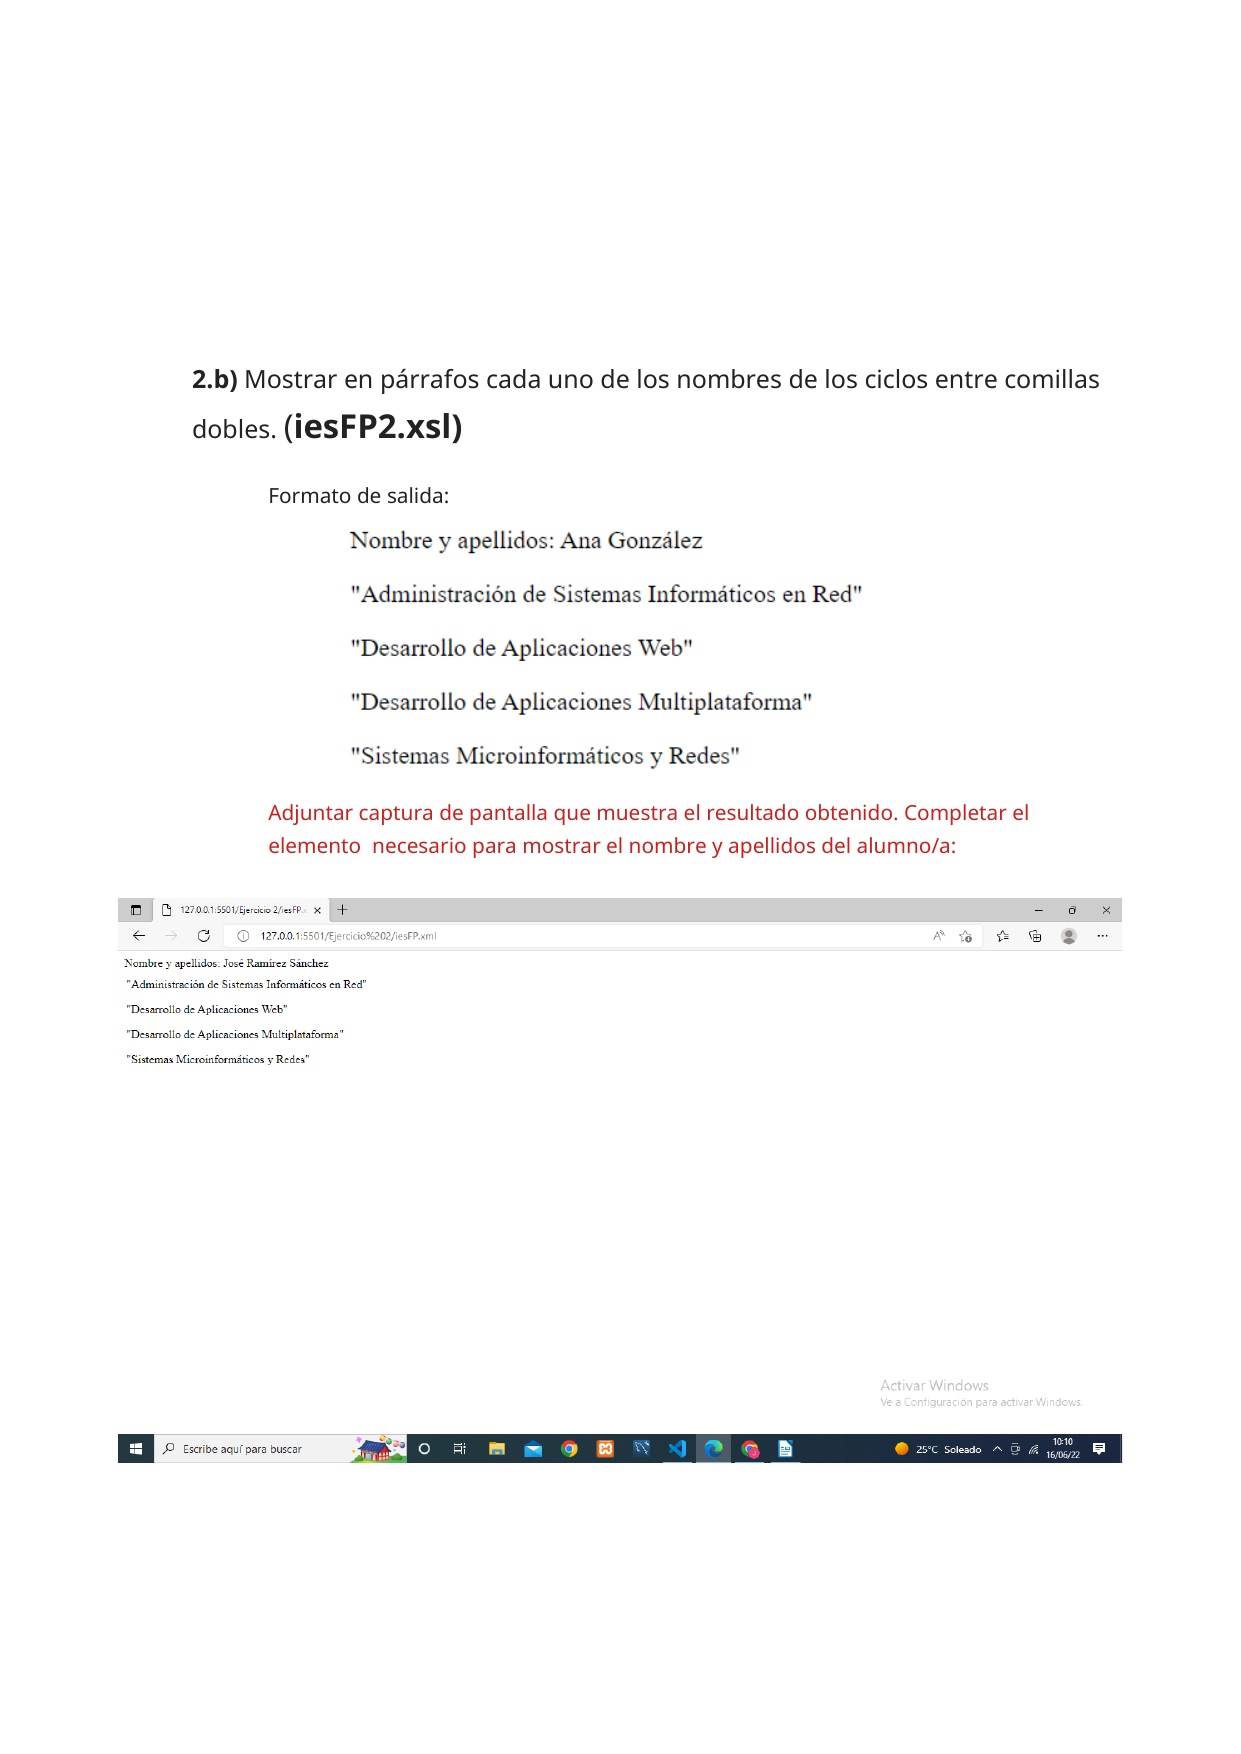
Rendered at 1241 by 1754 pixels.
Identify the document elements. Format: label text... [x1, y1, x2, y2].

text Adjuntar captura de pantalla que muestra el resultado obtenido. Completar el elemento necesario para mostrar el nombre y apellidos del alumno/a: [268, 798, 1122, 859]
picture [118, 898, 1123, 1463]
picture [343, 522, 884, 775]
text Formato de salida: [118, 469, 1122, 513]
list 2.b) Mostrar en párrafos cada uno de los nombres de los ciclos entre comillas dobles. (iesFP2.xsl) [118, 362, 1122, 448]
